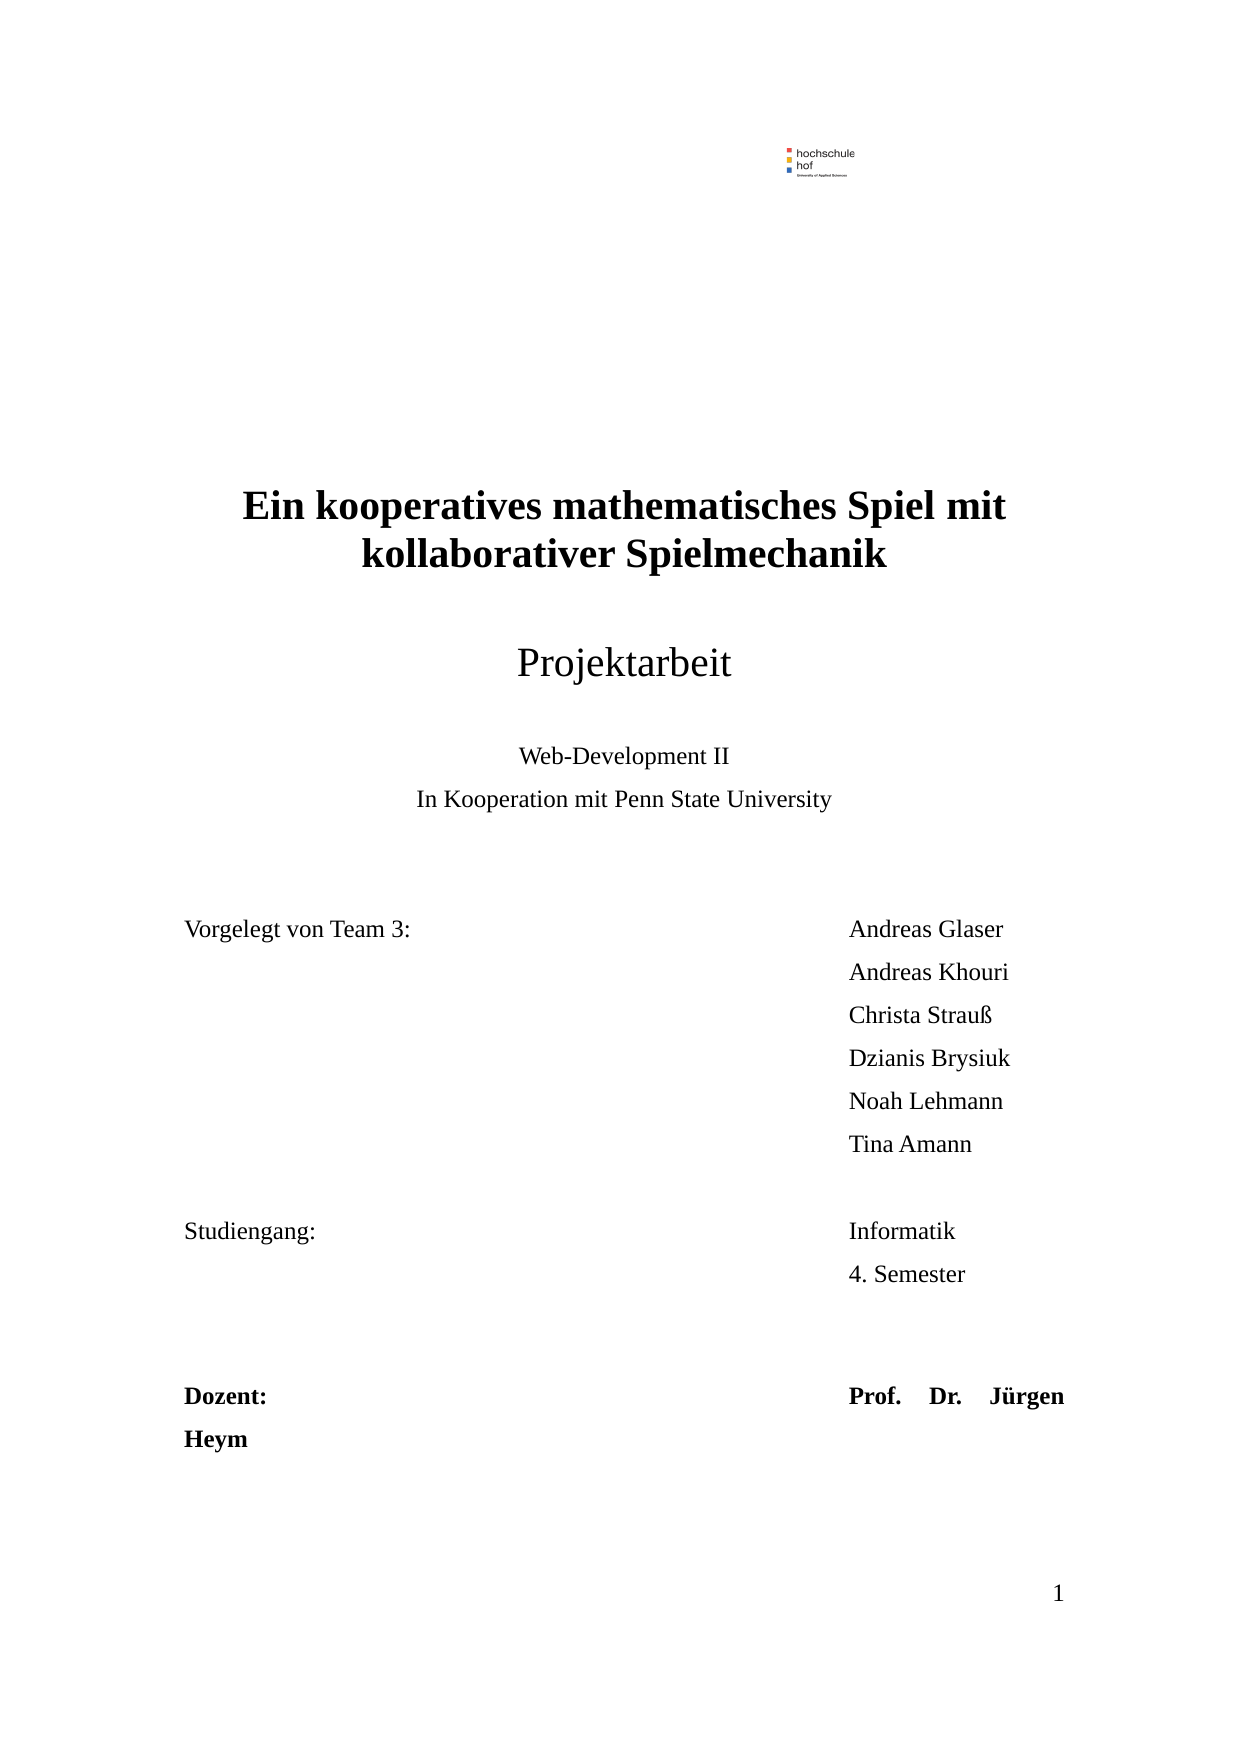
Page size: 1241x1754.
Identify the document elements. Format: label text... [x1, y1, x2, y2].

text Christa Strauß [184, 1000, 1064, 1029]
text 4. Semester [184, 1259, 1064, 1288]
text Web-Development II [184, 741, 1064, 770]
text Andreas Khouri [184, 957, 1064, 986]
text Noah Lehmann [184, 1086, 1064, 1115]
text Tina Amann [184, 1129, 1064, 1158]
text Vorgelegt von Team 3: Andreas Glaser [184, 914, 1064, 943]
picture [786, 148, 855, 177]
subtitle Projektarbeit [184, 638, 1064, 686]
text Dozent: Prof. Dr. Jürgen Heym [184, 1381, 1064, 1453]
text Dzianis Brysiuk [184, 1043, 1064, 1072]
text Studiengang: Informatik [184, 1216, 1064, 1244]
text In Kooperation mit Penn State University [184, 784, 1064, 813]
title Ein kooperatives mathematisches Spiel mit kollaborativer Spielmechanik [184, 480, 1064, 576]
